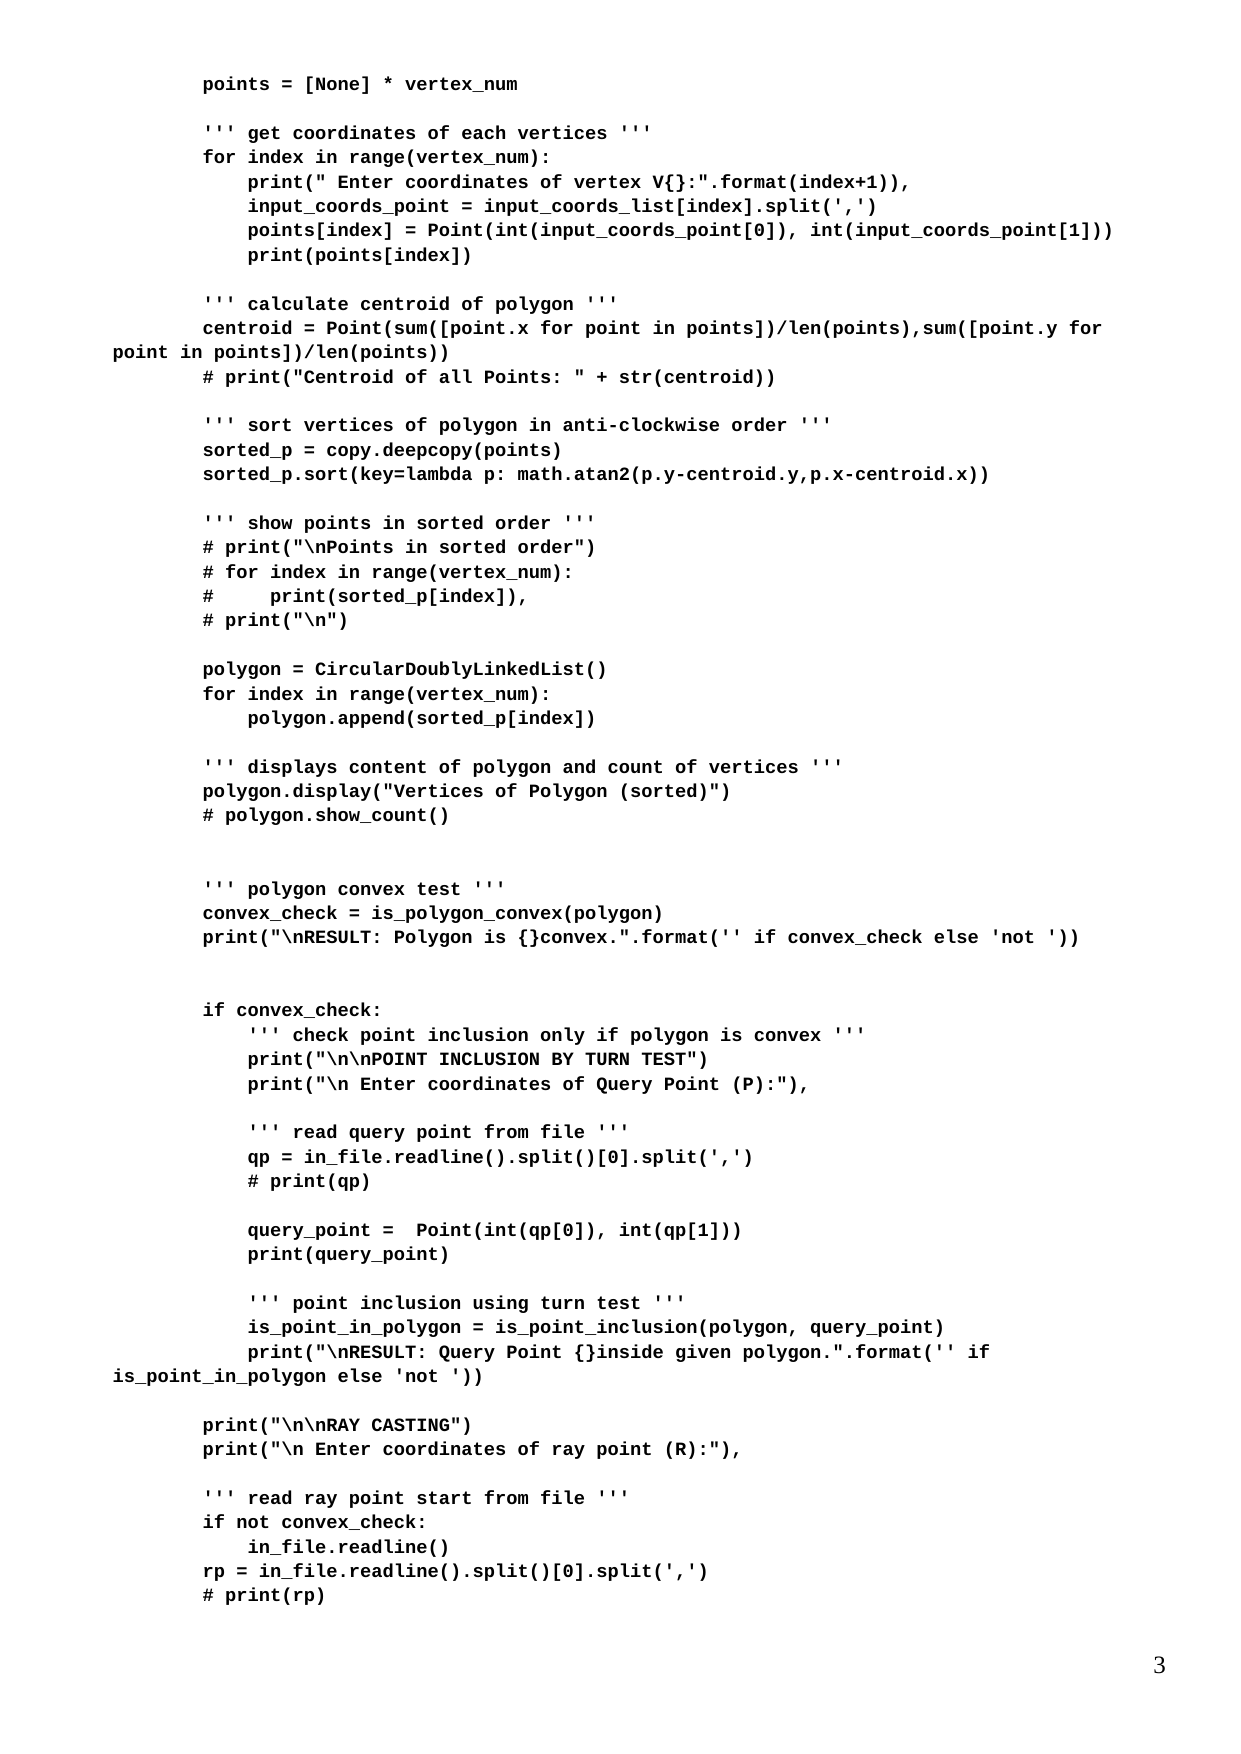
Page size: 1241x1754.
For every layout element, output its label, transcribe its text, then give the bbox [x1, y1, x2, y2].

text polygon.append(sorted_p[index]) [112, 709, 1166, 730]
text print("\nRESULT: Query Point {}inside given polygon.".format('' if is_point_in_polygon else 'not ')) [112, 1342, 1166, 1388]
text print(" Enter coordinates of vertex V{}:".format(index+1)), [112, 172, 1166, 194]
text if not convex_check: [112, 1513, 1166, 1534]
text ''' calculate centroid of polygon ''' [112, 294, 1166, 316]
text polygon.display("Vertices of Polygon (sorted)") [112, 782, 1166, 803]
text sorted_p = copy.deepcopy(points) [112, 441, 1166, 462]
text polygon = CircularDoublyLinkedList() [112, 660, 1166, 681]
text # print("Centroid of all Points: " + str(centroid)) [112, 367, 1166, 389]
text # for index in range(vertex_num): [112, 562, 1166, 584]
text ''' displays content of polygon and count of vertices ''' [112, 757, 1166, 779]
text points = [None] * vertex_num [112, 75, 1166, 96]
text for index in range(vertex_num): [112, 148, 1166, 169]
text query_point = Point(int(qp[0]), int(qp[1])) [112, 1221, 1166, 1242]
text print("\n Enter coordinates of Query Point (P):"), [112, 1074, 1166, 1096]
text ''' read ray point start from file ''' [112, 1489, 1166, 1510]
text centroid = Point(sum([point.x for point in points])/len(points),sum([point.y for point in points])/len(points)) [112, 319, 1166, 364]
text # print(sorted_p[index]), [112, 587, 1166, 608]
text print("\n\nRAY CASTING") [112, 1416, 1166, 1437]
text # print(qp) [112, 1172, 1166, 1193]
text for index in range(vertex_num): [112, 684, 1166, 706]
text sorted_p.sort(key=lambda p: math.atan2(p.y-centroid.y,p.x-centroid.x)) [112, 465, 1166, 486]
text print("\n Enter coordinates of ray point (R):"), [112, 1440, 1166, 1461]
text ''' check point inclusion only if polygon is convex ''' [112, 1026, 1166, 1047]
text print("\n\nPOINT INCLUSION BY TURN TEST") [112, 1050, 1166, 1071]
text in_file.readline() [112, 1537, 1166, 1559]
text # polygon.show_count() [112, 806, 1166, 827]
text points[index] = Point(int(input_coords_point[0]), int(input_coords_point[1])) [112, 221, 1166, 242]
text qp = in_file.readline().split()[0].split(',') [112, 1147, 1166, 1169]
text print("\nRESULT: Polygon is {}convex.".format('' if convex_check else 'not ')) [112, 928, 1166, 949]
text print(points[index]) [112, 246, 1166, 267]
text ''' polygon convex test ''' [112, 879, 1166, 901]
text ''' get coordinates of each vertices ''' [112, 124, 1166, 145]
text input_coords_point = input_coords_list[index].split(',') [112, 197, 1166, 218]
text # print("\nPoints in sorted order") [112, 538, 1166, 559]
text rp = in_file.readline().split()[0].split(',') [112, 1562, 1166, 1583]
text # print("\n") [112, 611, 1166, 632]
text # print(rp) [112, 1586, 1166, 1607]
text ''' sort vertices of polygon in anti-clockwise order ''' [112, 416, 1166, 437]
text if convex_check: [112, 1001, 1166, 1022]
text is_point_in_polygon = is_point_inclusion(polygon, query_point) [112, 1318, 1166, 1339]
text ''' point inclusion using turn test ''' [112, 1294, 1166, 1315]
text ''' read query point from file ''' [112, 1123, 1166, 1144]
text ''' show points in sorted order ''' [112, 514, 1166, 535]
text convex_check = is_polygon_convex(polygon) [112, 904, 1166, 925]
text print(query_point) [112, 1245, 1166, 1266]
